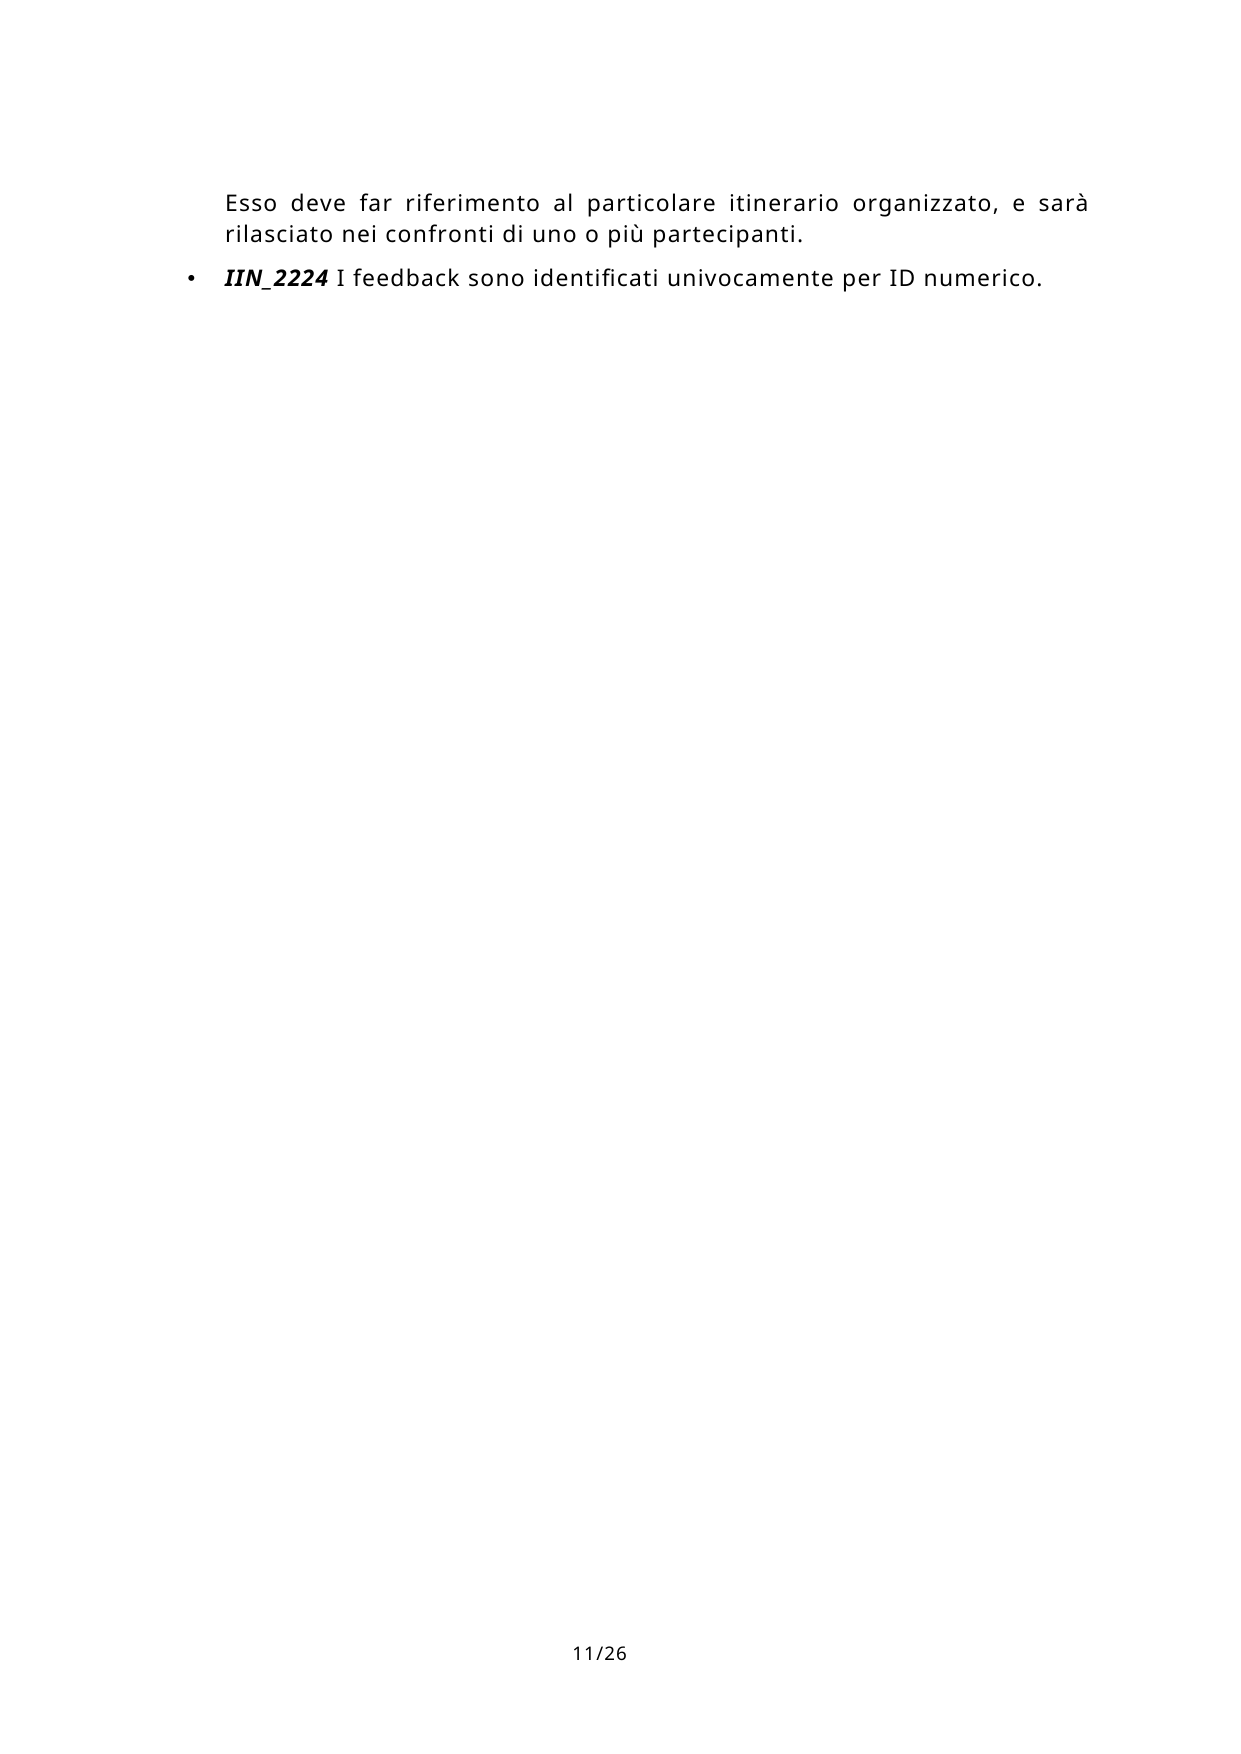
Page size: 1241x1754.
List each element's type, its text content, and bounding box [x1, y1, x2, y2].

list IIN_2224 I feedback sono identificati univocamente per ID numerico. [187, 262, 1090, 293]
list Esso deve far riferimento al particolare itinerario organizzato, e sarà rilasciato nei confronti di uno o più partecipanti. [187, 187, 1090, 250]
